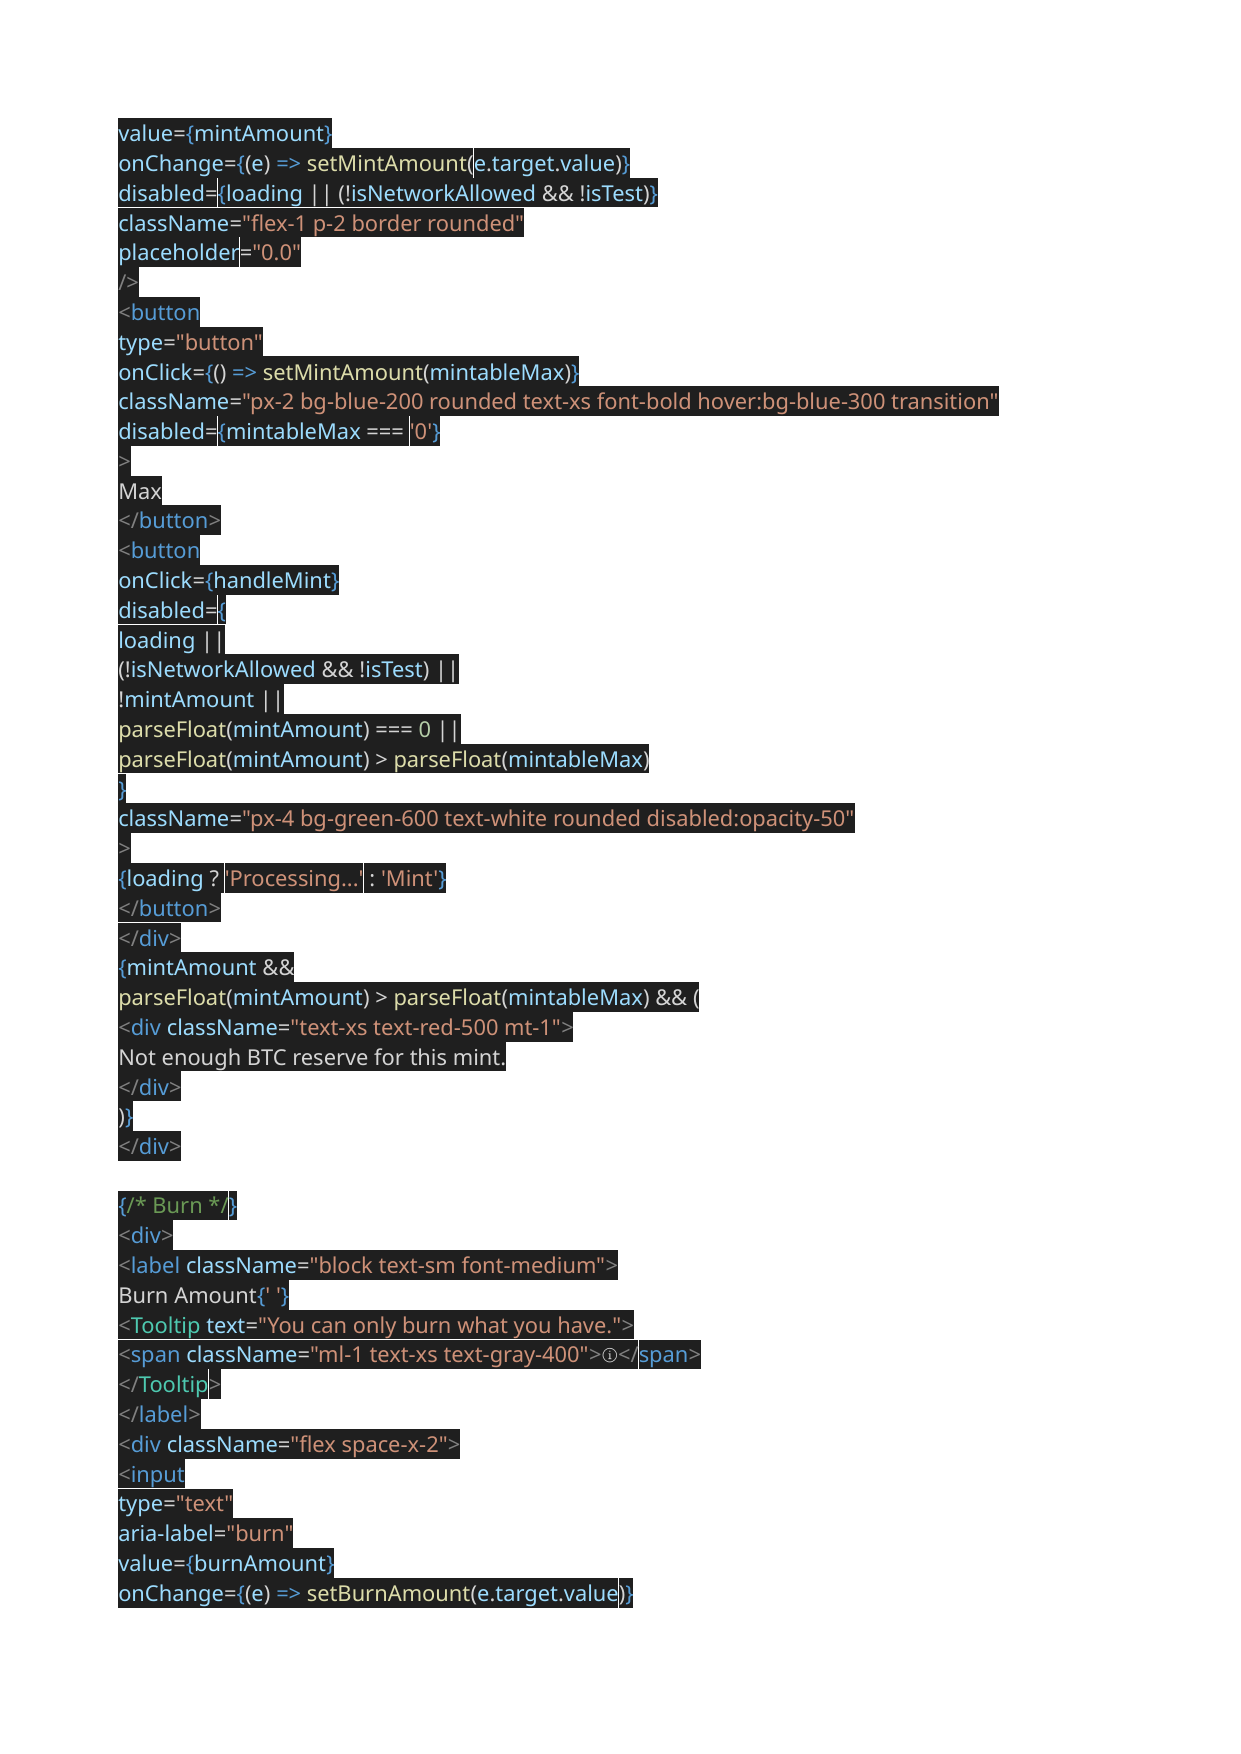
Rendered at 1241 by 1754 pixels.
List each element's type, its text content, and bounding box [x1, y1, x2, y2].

text onChange={(e) => setMintAmount(e.target.value)} [118, 148, 1122, 178]
text (!isNetworkAllowed && !isTest) || [118, 654, 1122, 684]
text Burn Amount{' '} [118, 1280, 1122, 1310]
text </button> [118, 893, 1122, 922]
text /> [118, 267, 1122, 297]
text parseFloat(mintAmount) === 0 || [118, 714, 1122, 744]
text > [118, 833, 1122, 863]
text {loading ? 'Processing...' : 'Mint'} [118, 863, 1122, 893]
text > [118, 446, 1122, 476]
text loading || [118, 624, 1122, 654]
text </div> [118, 922, 1122, 952]
text <label className="block text-sm font-medium"> [118, 1250, 1122, 1280]
text disabled={ [118, 595, 1122, 624]
text parseFloat(mintAmount) > parseFloat(mintableMax) && ( [118, 982, 1122, 1012]
text onChange={(e) => setBurnAmount(e.target.value)} [118, 1578, 1122, 1608]
text className="flex-1 p-2 border rounded" [118, 207, 1122, 237]
text <input [118, 1459, 1122, 1488]
text {/* Burn */} [118, 1191, 1122, 1220]
text )} [118, 1101, 1122, 1131]
text type="button" [118, 327, 1122, 356]
text Not enough BTC reserve for this mint. [118, 1042, 1122, 1071]
text onClick={handleMint} [118, 565, 1122, 595]
text <button [118, 535, 1122, 565]
text onClick={() => setMintAmount(mintableMax)} [118, 356, 1122, 386]
text <button [118, 297, 1122, 327]
text } [118, 773, 1122, 803]
text {mintAmount && [118, 952, 1122, 982]
text <div className="flex space-x-2"> [118, 1429, 1122, 1459]
text className="px-4 bg-green-600 text-white rounded disabled:opacity-50" [118, 803, 1122, 833]
text <span className="ml-1 text-xs text-gray-400">ⓘ</span> [118, 1339, 1122, 1369]
text <div className="text-xs text-red-500 mt-1"> [118, 1012, 1122, 1042]
text </div> [118, 1131, 1122, 1161]
text </Tooltip> [118, 1369, 1122, 1399]
text </button> [118, 505, 1122, 535]
text type="text" [118, 1488, 1122, 1518]
text !mintAmount || [118, 684, 1122, 714]
text placeholder="0.0" [118, 237, 1122, 267]
text parseFloat(mintAmount) > parseFloat(mintableMax) [118, 744, 1122, 773]
text className="px-2 bg-blue-200 rounded text-xs font-bold hover:bg-blue-300 transition" [118, 386, 1122, 416]
text aria-label="burn" [118, 1518, 1122, 1548]
text disabled={loading || (!isNetworkAllowed && !isTest)} [118, 178, 1122, 207]
text disabled={mintableMax === '0'} [118, 416, 1122, 446]
text </div> [118, 1071, 1122, 1101]
text value={mintAmount} [118, 118, 1122, 148]
text </label> [118, 1399, 1122, 1429]
text <div> [118, 1220, 1122, 1250]
text Max [118, 476, 1122, 505]
text <Tooltip text="You can only burn what you have."> [118, 1310, 1122, 1339]
text value={burnAmount} [118, 1548, 1122, 1578]
